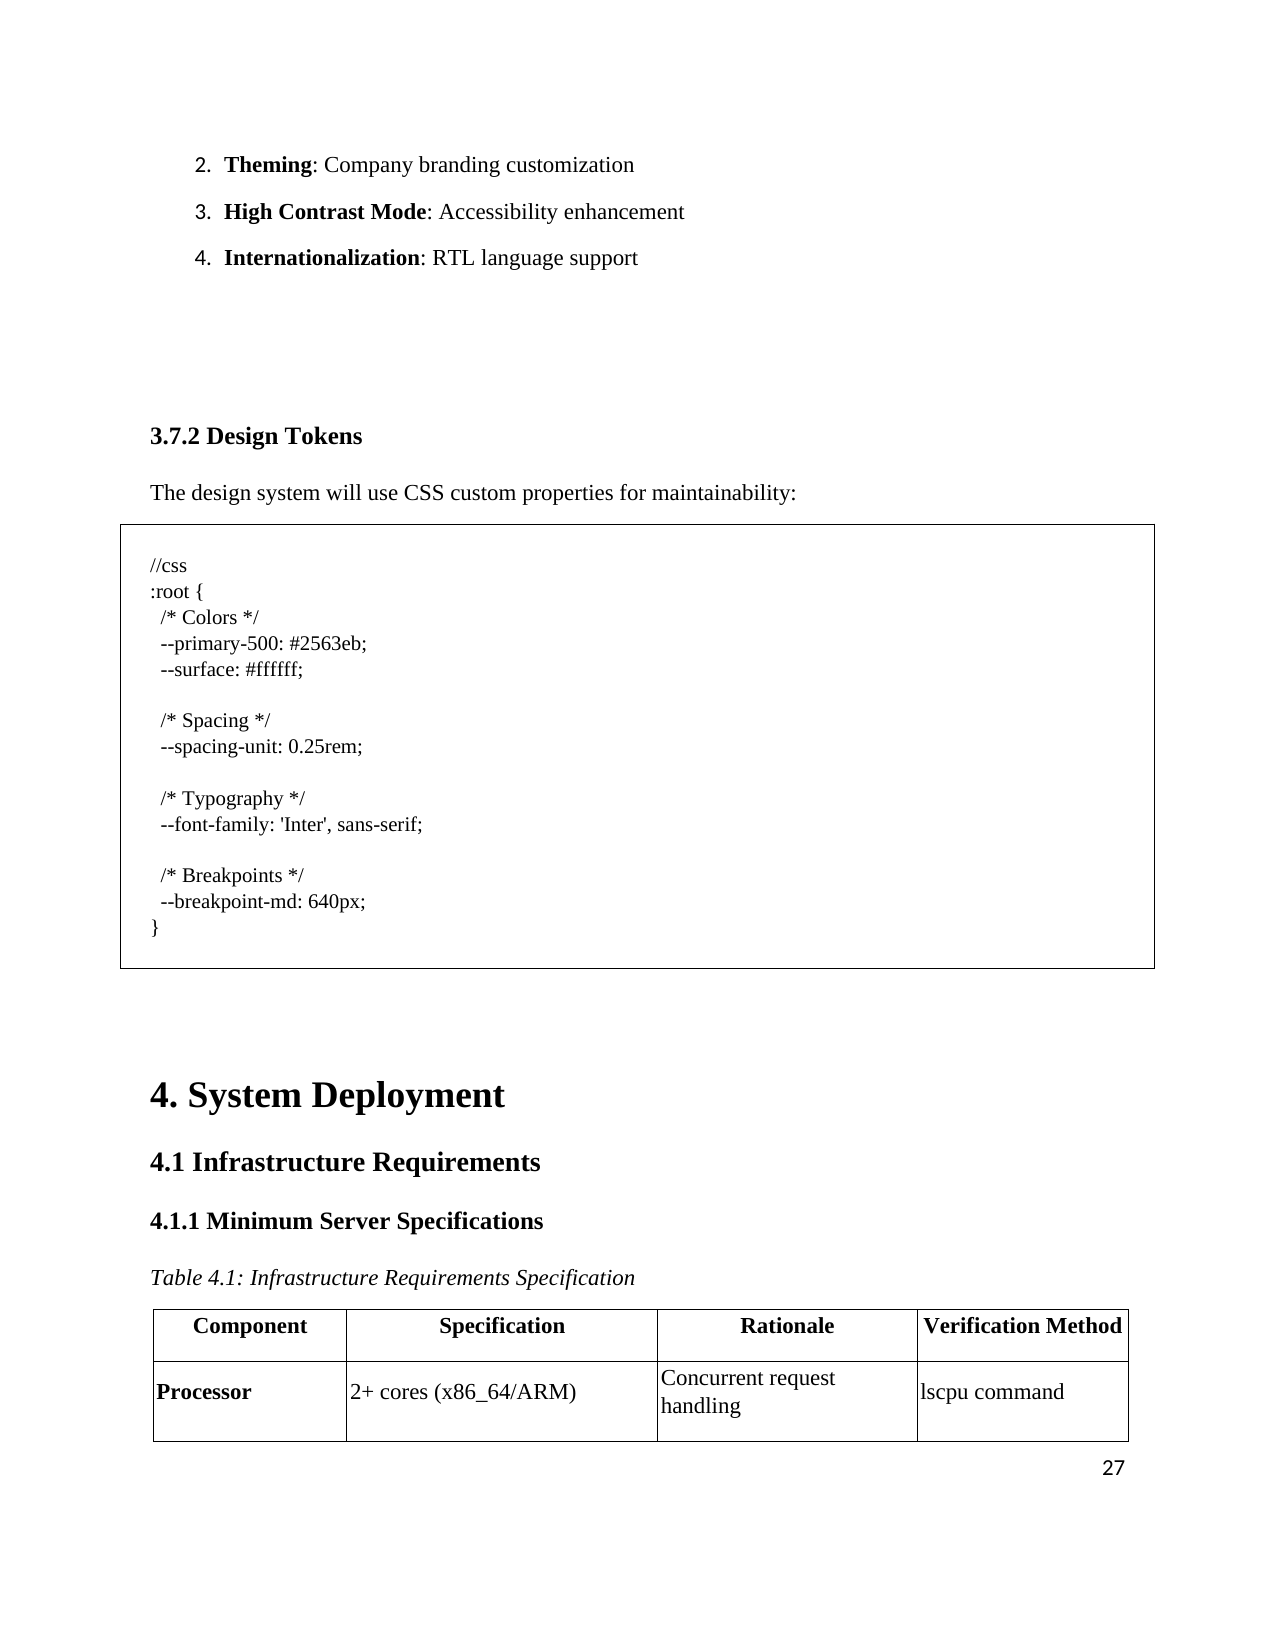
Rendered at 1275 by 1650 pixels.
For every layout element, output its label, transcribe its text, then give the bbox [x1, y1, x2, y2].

subtitle 4.1 Infrastructure Requirements [150, 1145, 1125, 1177]
text --font-family: 'Inter', sans-serif; [121, 782, 1154, 833]
text --spacing-unit: 0.25rem; [121, 704, 1154, 756]
text /* Breakpoints */ [121, 833, 1154, 859]
text :root { [121, 549, 1154, 575]
table_header Component [154, 1310, 346, 1361]
text /* Spacing */ [121, 679, 1154, 704]
table_cell 2+ cores (x86_64/ARM) [347, 1362, 657, 1441]
list High Contrast Mode: Accessibility enhancement [194, 197, 1125, 225]
subtitle 3.7.2 Design Tokens [150, 421, 1125, 449]
table_cell Concurrent request handling [658, 1362, 917, 1441]
text --primary-500: #2563eb; [121, 601, 1154, 627]
list Theming: Company branding customization [194, 150, 1125, 178]
list Internationalization: RTL language support [194, 243, 1125, 272]
table_header Rationale [658, 1310, 917, 1361]
text /* Colors */ [121, 575, 1154, 601]
table_cell lscpu command [918, 1362, 1128, 1441]
table_header Specification [347, 1310, 657, 1361]
subtitle 4. System Deployment [150, 1072, 1125, 1116]
table_cell Processor [154, 1362, 346, 1441]
text } [121, 885, 1154, 968]
text The design system will use CSS custom properties for maintainability: [150, 479, 1125, 505]
table_header Verification Method [918, 1310, 1128, 1361]
text Table 4.1: Infrastructure Requirements Specification [150, 1264, 1125, 1291]
text /* Typography */ [121, 756, 1154, 782]
text //css [121, 525, 1154, 549]
text --surface: #ffffff; [121, 627, 1154, 679]
subtitle 4.1.1 Minimum Server Specifications [150, 1206, 1125, 1235]
text --breakpoint-md: 640px; [121, 859, 1154, 885]
